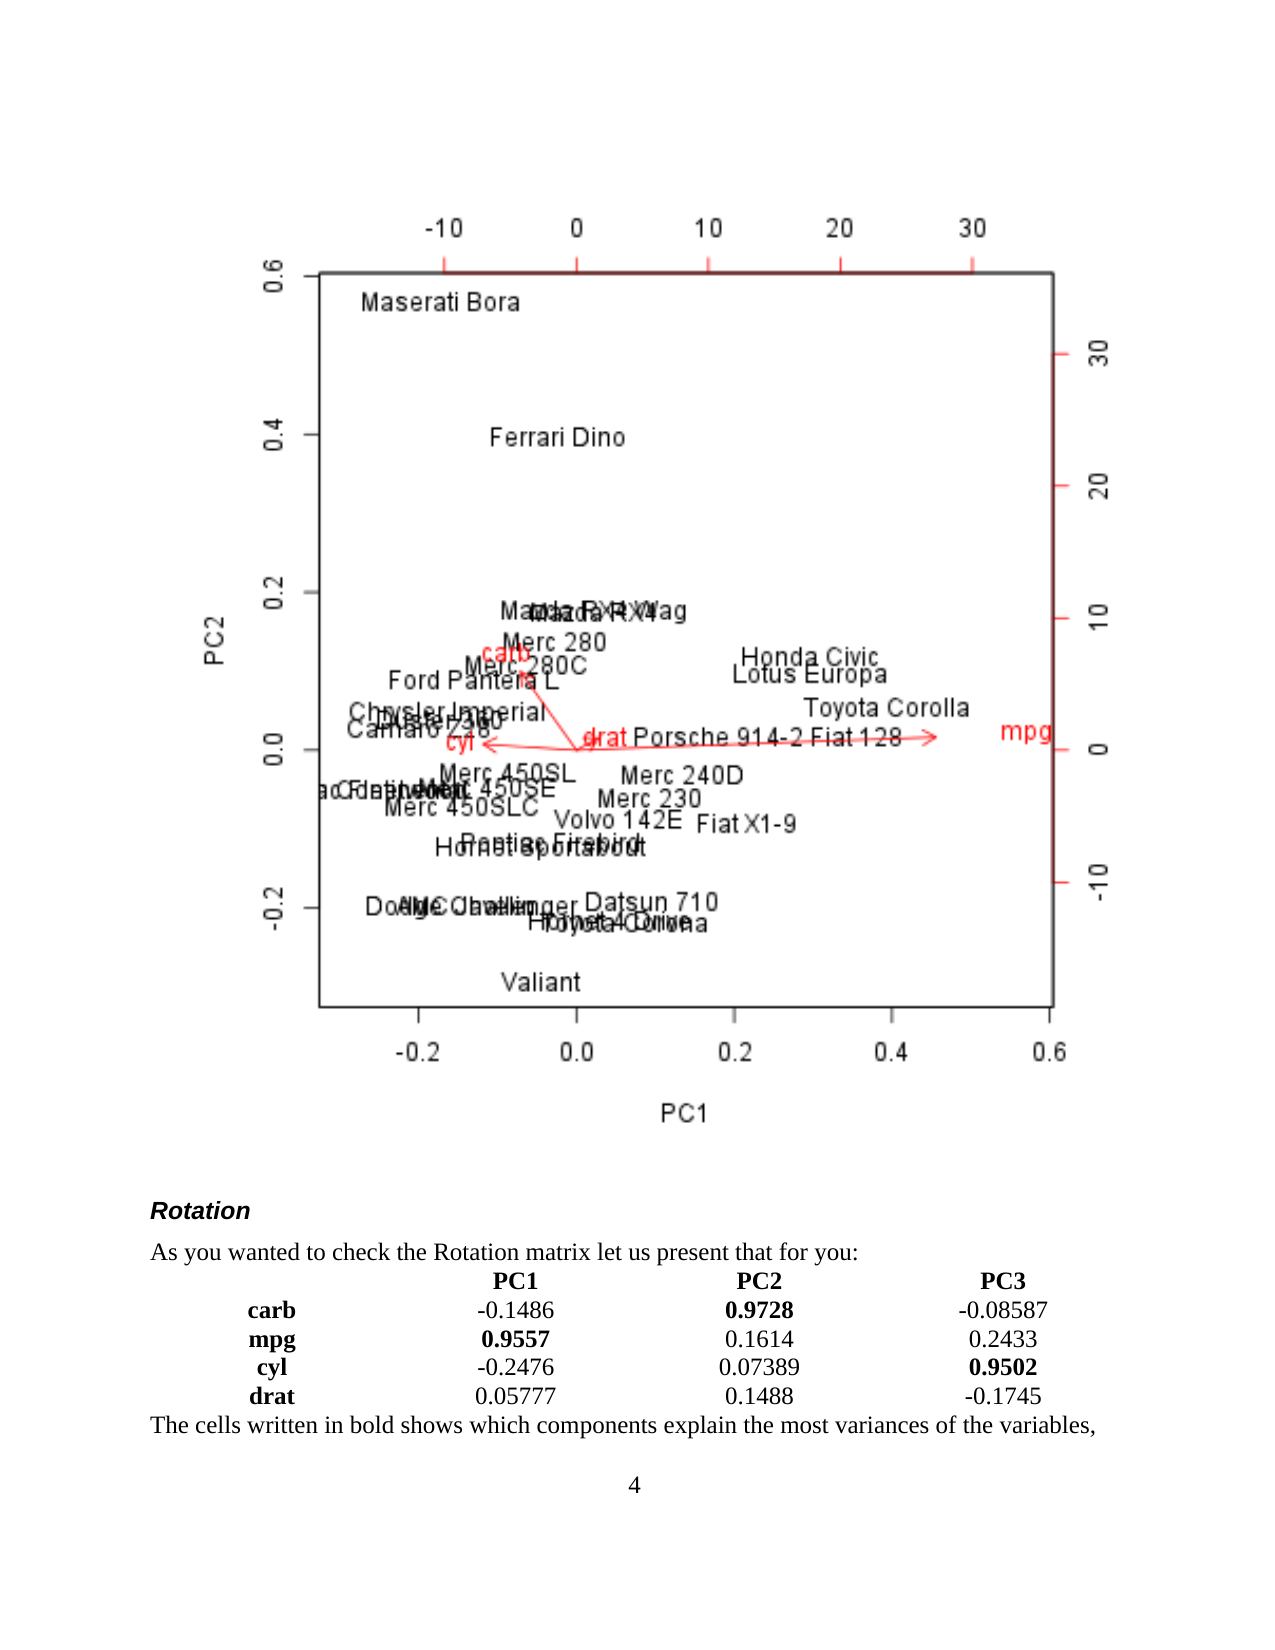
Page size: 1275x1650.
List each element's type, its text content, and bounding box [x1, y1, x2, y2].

table_cell 0.9728 [638, 1295, 881, 1324]
table_cell 0.07389 [638, 1353, 881, 1381]
table_cell mpg [150, 1324, 394, 1352]
text The cells written in bold shows which components explain the most variances of the variables, [150, 1410, 1125, 1439]
table_cell -0.2476 [394, 1353, 637, 1381]
table_cell -0.08587 [881, 1295, 1125, 1324]
table_header [150, 1266, 394, 1295]
table_header PC3 [881, 1266, 1125, 1295]
table_cell -0.1486 [394, 1295, 637, 1324]
table_cell cyl [150, 1353, 394, 1381]
table_cell 0.2433 [881, 1324, 1125, 1352]
table_cell 0.05777 [394, 1381, 637, 1410]
table_cell 0.1614 [638, 1324, 881, 1352]
picture [150, 150, 1163, 1163]
subtitle Rotation [150, 1196, 1125, 1225]
table_cell drat [150, 1381, 394, 1410]
table_cell 0.9557 [394, 1324, 637, 1352]
table_cell -0.1745 [881, 1381, 1125, 1410]
table_header PC1 [394, 1266, 637, 1295]
text As you wanted to check the Rotation matrix let us present that for you: [150, 1237, 1125, 1266]
table_cell 0.1488 [638, 1381, 881, 1410]
table_cell 0.9502 [881, 1353, 1125, 1381]
table_header PC2 [638, 1266, 881, 1295]
table_cell carb [150, 1295, 394, 1324]
